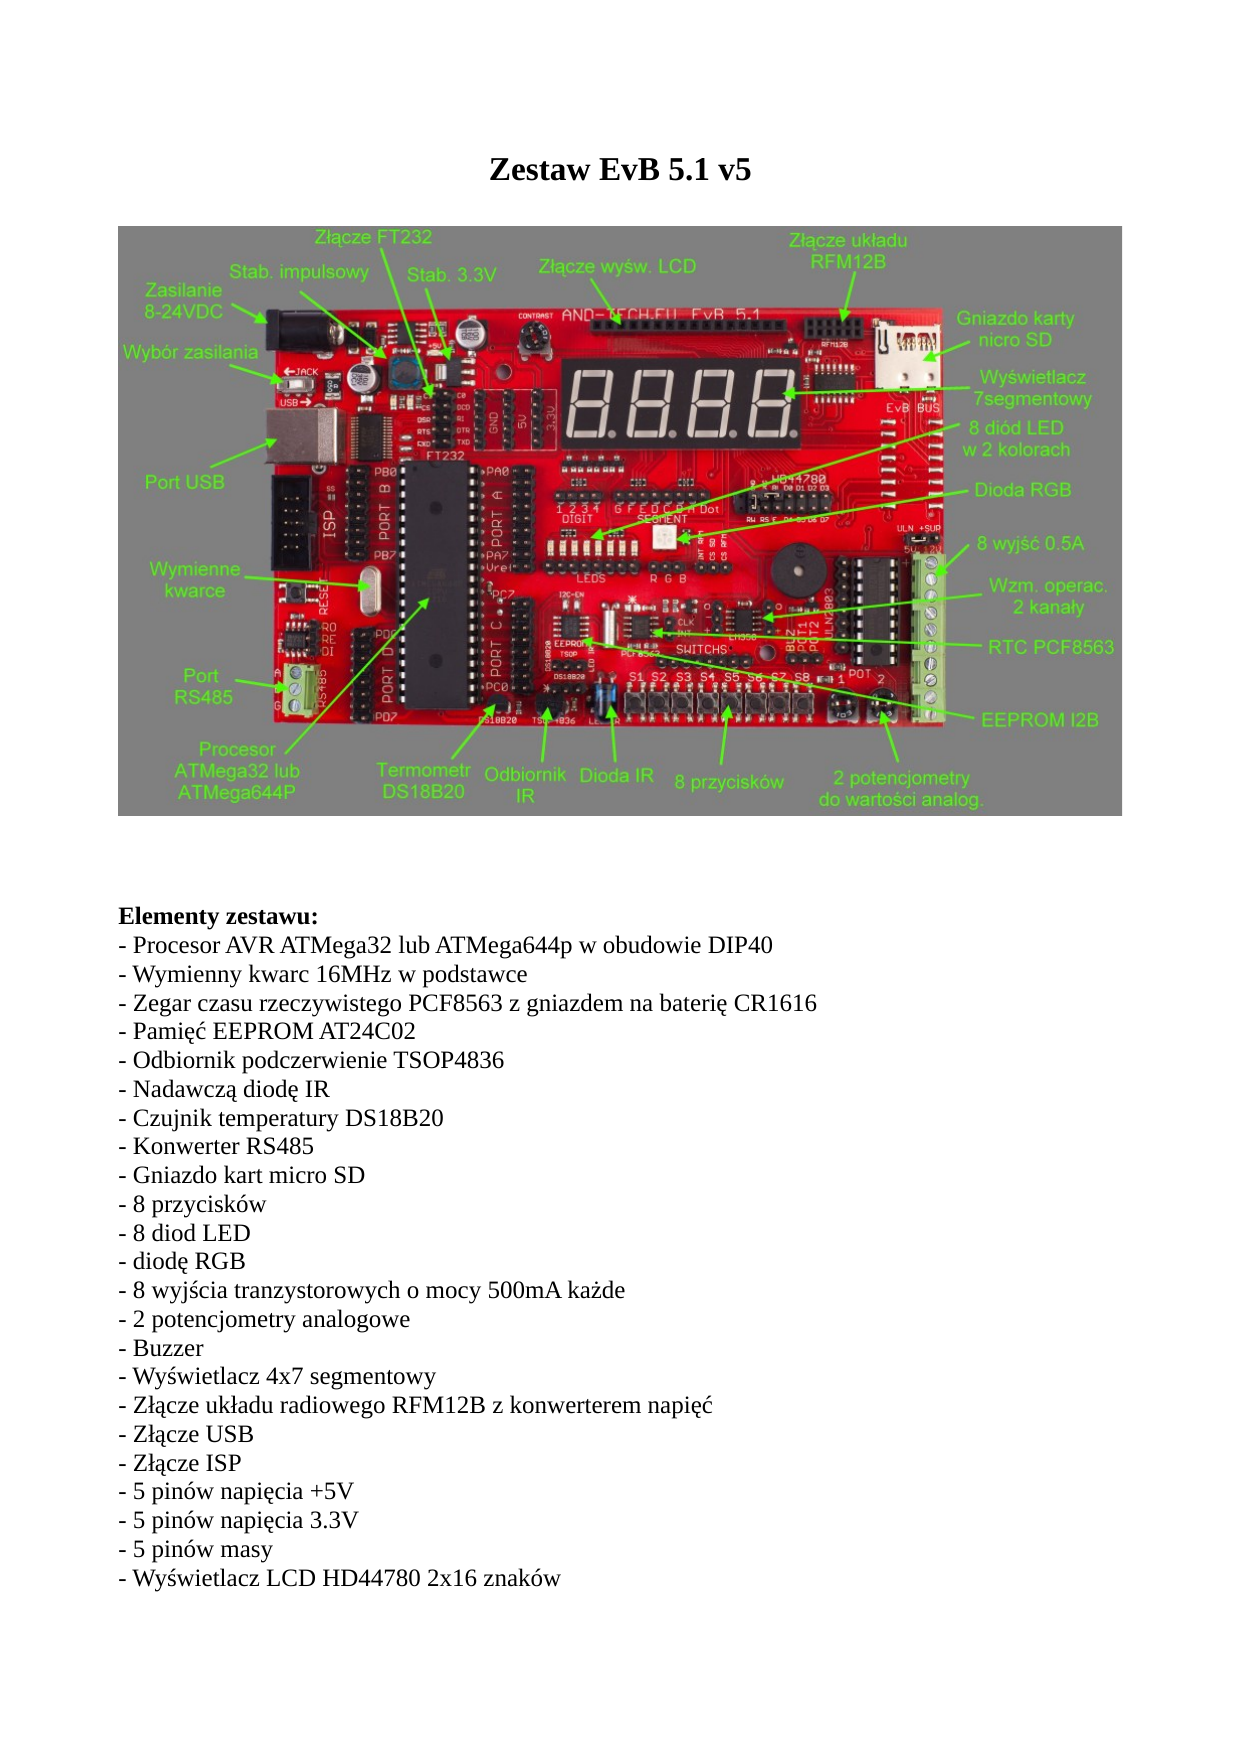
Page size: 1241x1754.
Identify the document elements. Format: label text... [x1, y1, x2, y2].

text - Konwerter RS485 [118, 1131, 1122, 1160]
text - 5 pinów napięcia 3.3V [118, 1505, 1122, 1534]
text - Złącze ISP [118, 1448, 1122, 1476]
text - Wymienny kwarc 16MHz w podstawce [118, 959, 1122, 988]
text - Złącze układu radiowego RFM12B z konwerterem napięć [118, 1390, 1122, 1419]
text - 5 pinów napięcia +5V [118, 1476, 1122, 1505]
text Zestaw EvB 5.1 v5 [118, 149, 1122, 188]
text - Wyświetlacz LCD HD44780 2x16 znaków [118, 1563, 1122, 1591]
text - 5 pinów masy [118, 1534, 1122, 1563]
text - 8 diod LED [118, 1218, 1122, 1246]
text - 2 potencjometry analogowe [118, 1304, 1122, 1333]
text Elementy zestawu: [118, 901, 1122, 930]
text - Gniazdo kart micro SD [118, 1160, 1122, 1189]
text - Zegar czasu rzeczywistego PCF8563 z gniazdem na baterię CR1616 [118, 988, 1122, 1016]
text - Nadawczą diodę IR [118, 1074, 1122, 1103]
text - 8 wyjścia tranzystorowych o mocy 500mA każde [118, 1275, 1122, 1304]
text - 8 przycisków [118, 1189, 1122, 1218]
text - Procesor AVR ATMega32 lub ATMega644p w obudowie DIP40 [118, 930, 1122, 959]
text - Złącze USB [118, 1419, 1122, 1448]
text - Czujnik temperatury DS18B20 [118, 1103, 1122, 1131]
text - Pamięć EEPROM AT24C02 [118, 1016, 1122, 1045]
text - Buzzer [118, 1333, 1122, 1361]
text - diodę RGB [118, 1246, 1122, 1275]
text - Odbiornik podczerwienie TSOP4836 [118, 1045, 1122, 1074]
text - Wyświetlacz 4x7 segmentowy [118, 1361, 1122, 1390]
